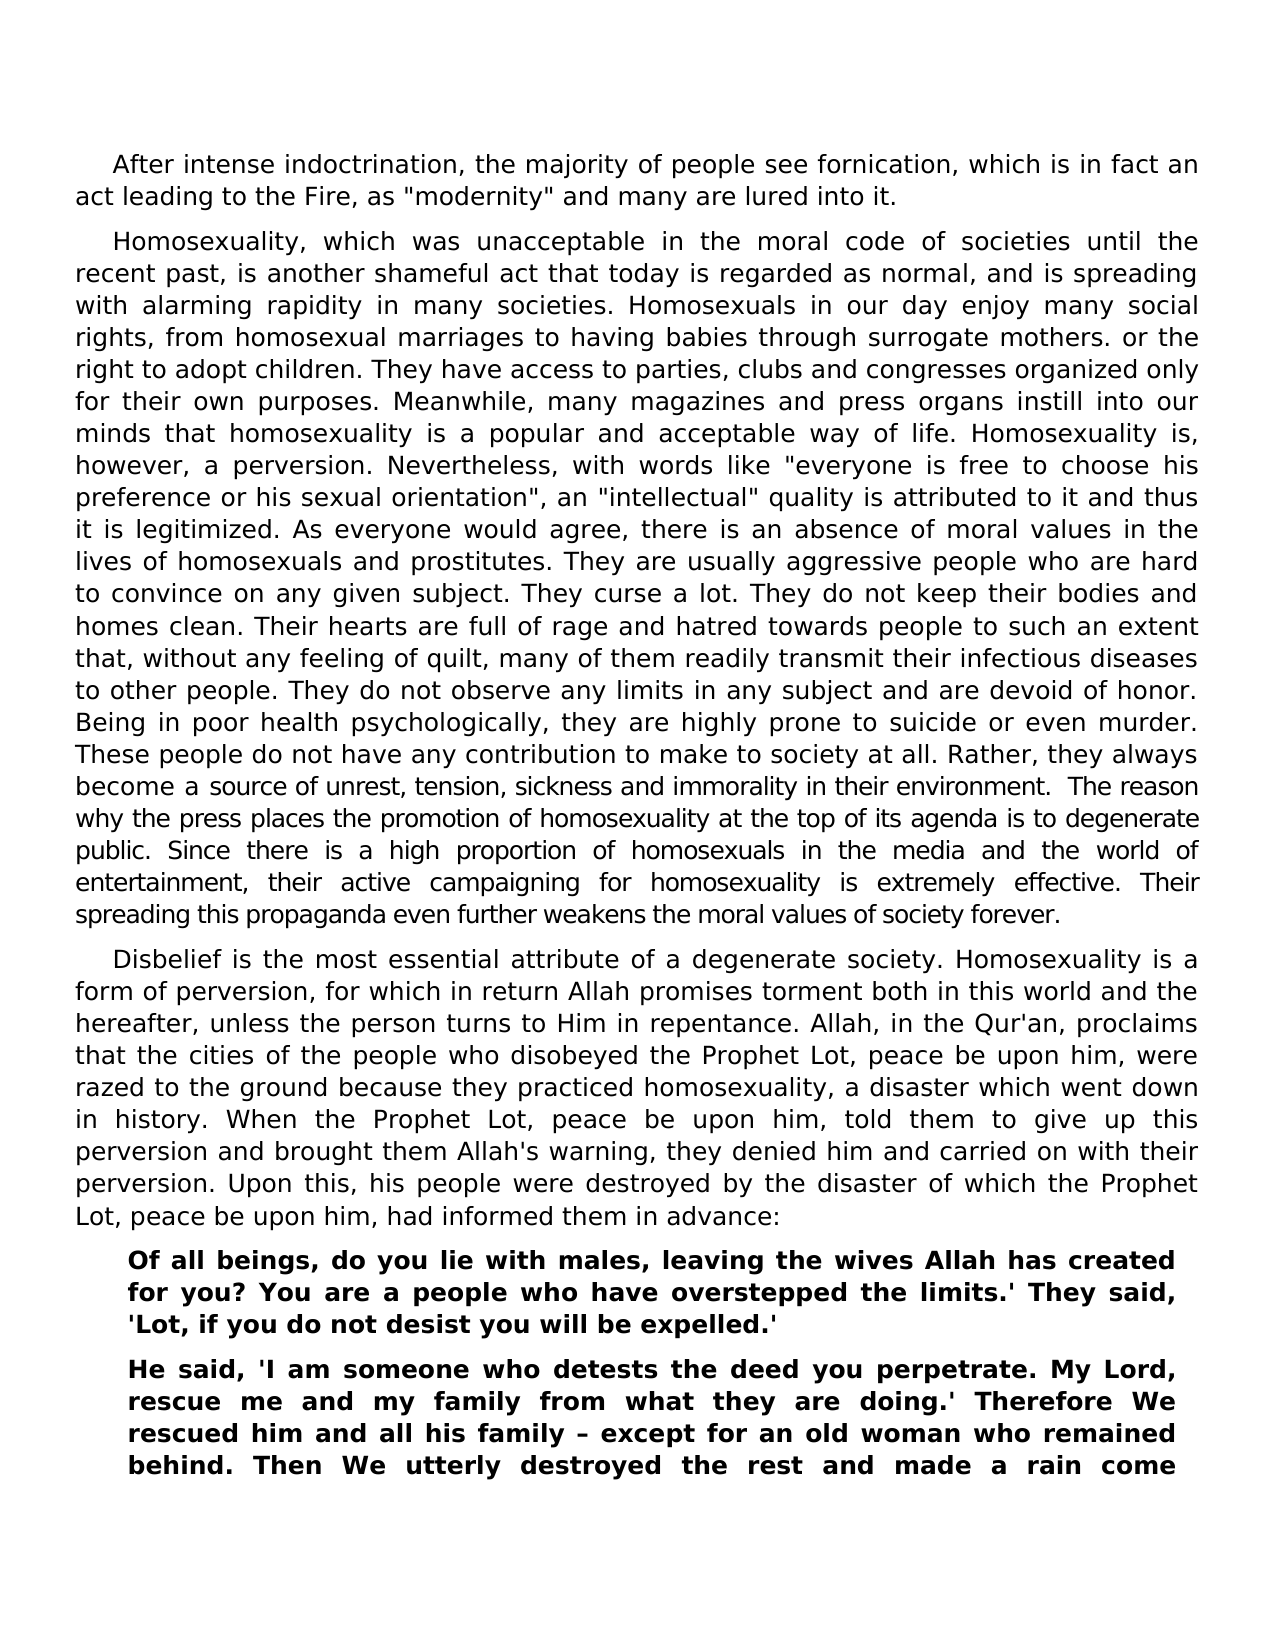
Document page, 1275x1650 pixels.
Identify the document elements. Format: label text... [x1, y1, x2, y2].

text Homosexuality, which was unacceptable in the moral code of societies until the recent past, is another shameful act that today is regarded as normal, and is spreading with alarming rapidity in many societies. Homosexuals in our day enjoy many social rights, from homosexual marriages to having babies through surrogate mothers. or the right to adopt children. They have access to parties, clubs and congresses organized only for their own purposes. Meanwhile, many magazines and press organs instill into our minds that homosexuality is a popular and acceptable way of life. Homosexuality is, however, a perversion. Nevertheless, with words like "everyone is free to choose his preference or his sexual orientation", an "intellectual" quality is attributed to it and thus it is legitimized. As everyone would agree, there is an absence of moral values in the lives of homosexuals and prostitutes. They are usually aggressive people who are hard to convince on any given subject. They curse a lot. They do not keep their bodies and homes clean. Their hearts are full of rage and hatred towards people to such an extent that, without any feeling of quilt, many of them readily transmit their infectious diseases to other people. They do not observe any limits in any subject and are devoid of honor. Being in poor health psychologically, they are highly prone to suicide or even murder. These people do not have any contribution to make to society at all. Rather, they always become a source of unrest, tension, sickness and immorality in their environment. The reason why the press places the promotion of homosexuality at the top of its agenda is to degenerate public. Since there is a high proportion of homosexuals in the media and the world of entertainment, their active campaigning for homosexuality is extremely effective. Their spreading this propaganda even further weakens the moral values of society forever. [75, 227, 1200, 929]
text After intense indoctrination, the majority of people see fornication, which is in fact an act leading to the Fire, as "modernity" and many are lured into it. [75, 150, 1200, 211]
text He said, 'I am someone who detests the deed you perpetrate. My Lord, rescue me and my family from what they are doing.' Therefore We rescued him and all his family – except for an old woman who remained behind. Then We utterly destroyed the rest and made a rain come [127, 1355, 1177, 1480]
text Of all beings, do you lie with males, leaving the wives Allah has created for you? You are a people who have overstepped the limits.' They said, 'Lot, if you do not desist you will be expelled.' [127, 1246, 1177, 1339]
text Disbelief is the most essential attribute of a degenerate society. Homosexuality is a form of perversion, for which in return Allah promises torment both in this world and the hereafter, unless the person turns to Him in repentance. Allah, in the Qur'an, proclaims that the cities of the people who disobeyed the Prophet Lot, peace be upon him, were razed to the ground because they practiced homosexuality, a disaster which went down in history. When the Prophet Lot, peace be upon him, told them to give up this perversion and brought them Allah's warning, they denied him and carried on with their perversion. Upon this, his people were destroyed by the disaster of which the Prophet Lot, peace be upon him, had informed them in advance: [75, 945, 1200, 1231]
